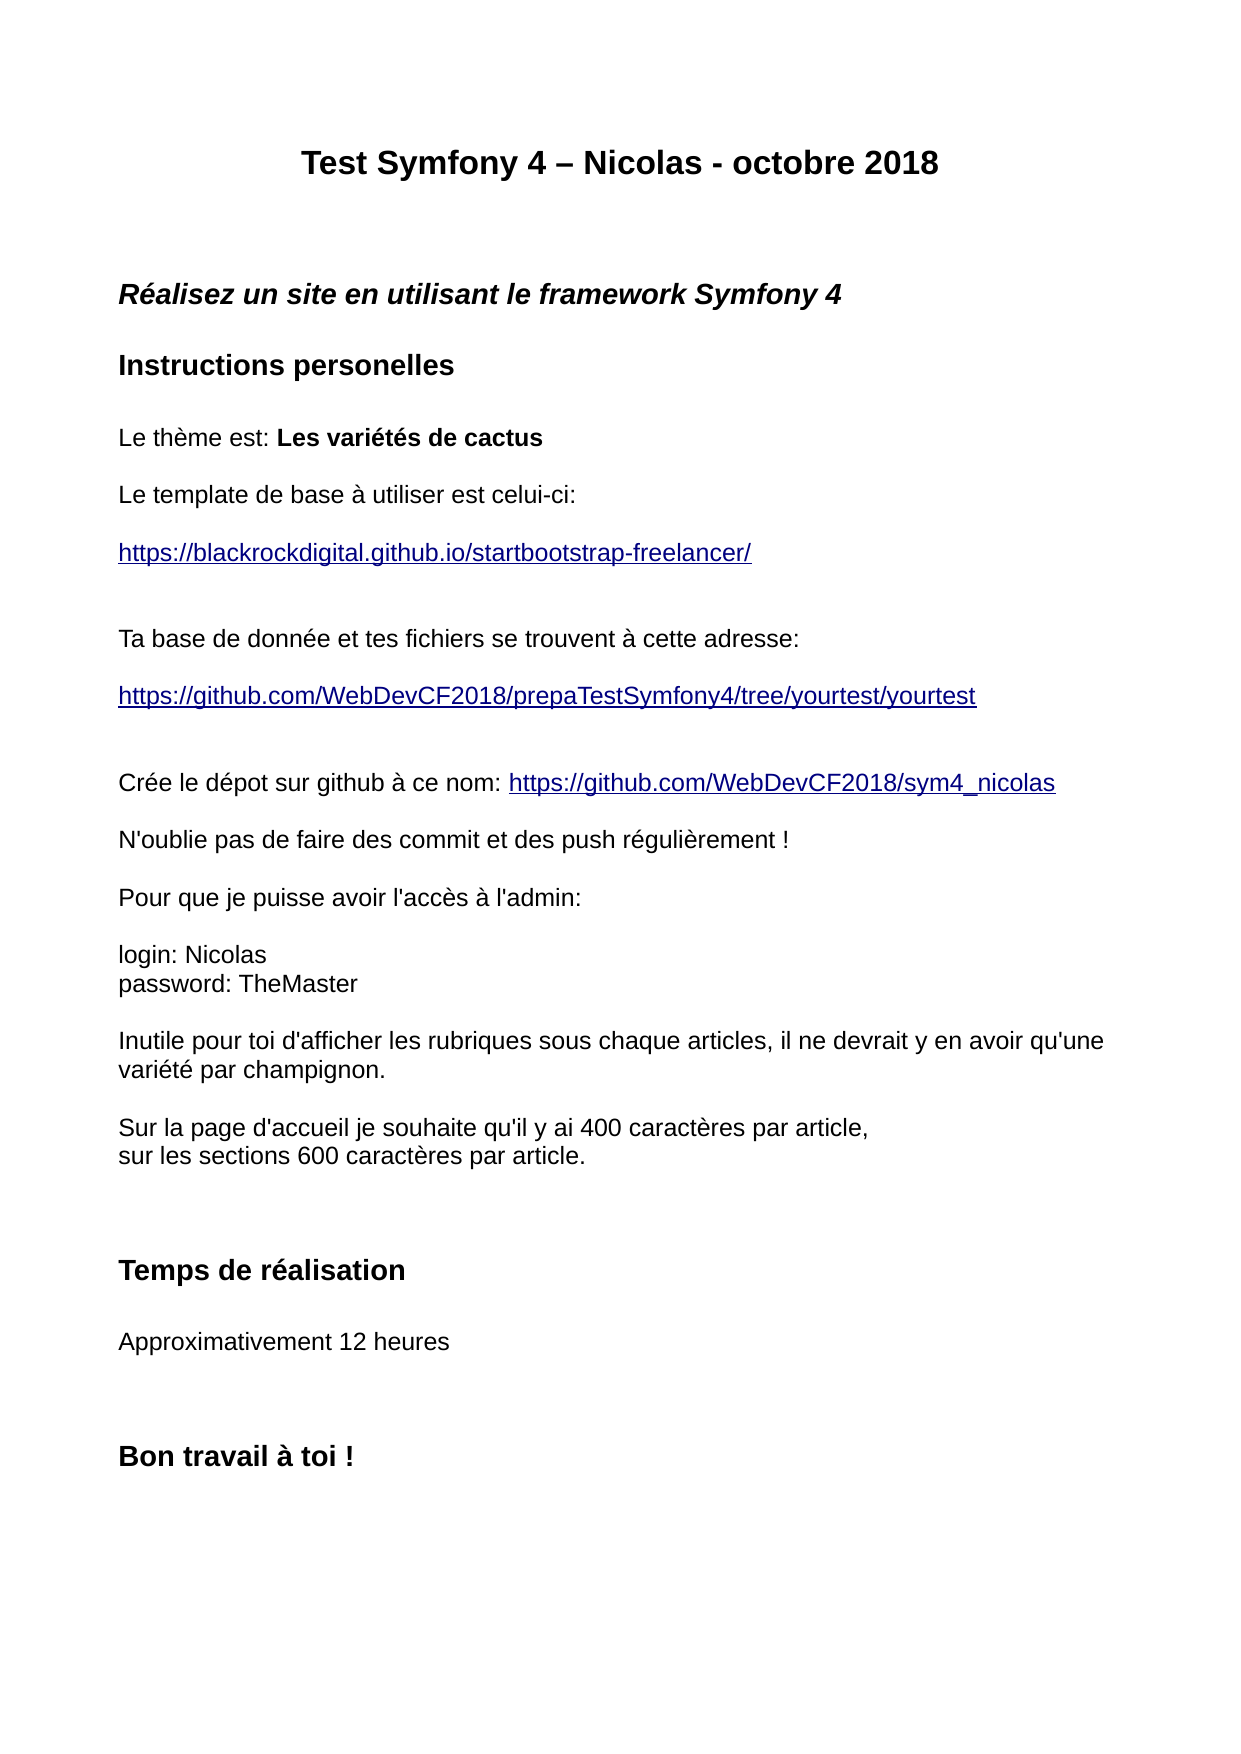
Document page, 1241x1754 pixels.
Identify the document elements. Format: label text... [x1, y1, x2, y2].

text Inutile pour toi d'afficher les rubriques sous chaque articles, il ne devrait y en avoir qu'une variété par champignon. [118, 1026, 1122, 1084]
text Le thème est: Les variétés de cactus [118, 423, 1122, 451]
subtitle Bon travail à toi ! [118, 1439, 1122, 1472]
text login: Nicolas [118, 940, 1122, 969]
text Le template de base à utiliser est celui-ci: [118, 480, 1122, 509]
text https://github.com/WebDevCF2018/prepaTestSymfony4/tree/yourtest/yourtest [118, 681, 1122, 710]
subtitle Temps de réalisation [118, 1253, 1122, 1286]
subtitle Instructions personelles [118, 348, 1122, 381]
text sur les sections 600 caractères par article. [118, 1141, 1122, 1170]
text Crée le dépot sur github à ce nom: https://github.com/WebDevCF2018/sym4_nicolas [118, 768, 1122, 796]
text Ta base de donnée et tes fichiers se trouvent à cette adresse: [118, 624, 1122, 653]
subtitle Réalisez un site en utilisant le framework Symfony 4 [118, 277, 1122, 310]
text Pour que je puisse avoir l'accès à l'admin: [118, 883, 1122, 911]
text N'oublie pas de faire des commit et des push régulièrement ! [118, 825, 1122, 854]
text Sur la page d'accueil je souhaite qu'il y ai 400 caractères par article, [118, 1113, 1122, 1141]
text Approximativement 12 heures [118, 1327, 1122, 1356]
text https://blackrockdigital.github.io/startbootstrap-freelancer/ [118, 538, 1122, 566]
subtitle Test Symfony 4 – Nicolas - octobre 2018 [118, 143, 1122, 182]
text password: TheMaster [118, 969, 1122, 998]
